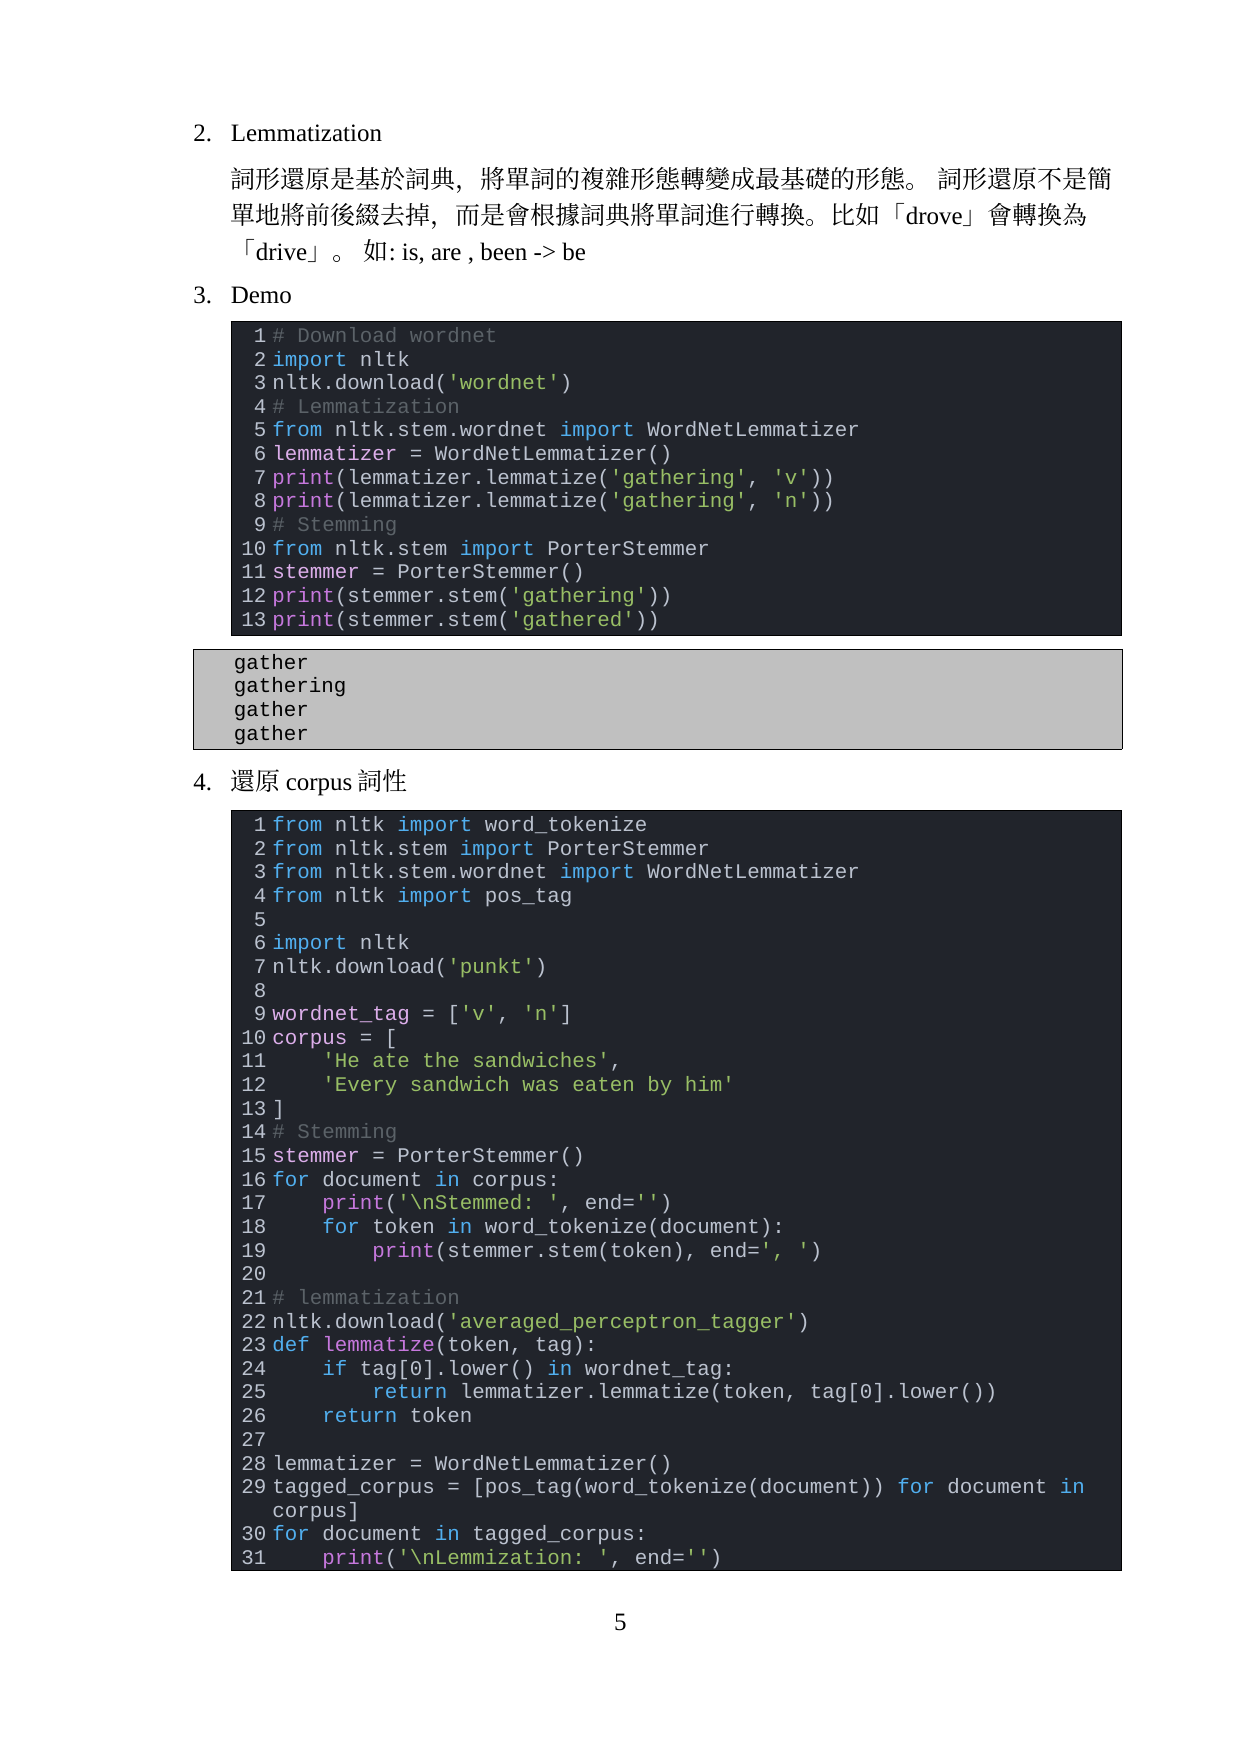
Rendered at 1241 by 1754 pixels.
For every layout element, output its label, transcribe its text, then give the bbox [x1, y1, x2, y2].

list nltk.download('punkt') [232, 952, 1121, 976]
list gather [194, 696, 1122, 719]
list Lemmatization [193, 118, 1122, 147]
list gather [194, 719, 1122, 749]
list # Stemming [232, 1117, 1121, 1141]
list print('\nStemmed: ', end='') [232, 1188, 1121, 1212]
list # Stemming [232, 510, 1121, 534]
list for document in corpus: [232, 1165, 1121, 1188]
list from nltk.stem import PorterStemmer [232, 834, 1121, 857]
list for document in tagged_corpus: [232, 1519, 1121, 1543]
list gather [194, 650, 1122, 672]
list print('\nLemmization: ', end='') [232, 1543, 1121, 1570]
list if tag[0].lower() in wordnet_tag: [232, 1354, 1121, 1378]
list print(lemmatizer.lemmatize('gathering', 'n')) [232, 486, 1121, 510]
list ] [232, 1094, 1121, 1117]
list print(stemmer.stem('gathered')) [232, 605, 1121, 635]
list def lemmatize(token, tag): [232, 1330, 1121, 1354]
list from nltk.stem.wordnet import WordNetLemmatizer [232, 857, 1121, 881]
list 'He ate the sandwiches', [232, 1047, 1121, 1070]
list from nltk.stem import PorterStemmer [232, 534, 1121, 557]
list lemmatizer = WordNetLemmatizer() [232, 439, 1121, 463]
list print(lemmatizer.lemmatize('gathering', 'v')) [232, 463, 1121, 486]
list import nltk [232, 928, 1121, 952]
list from nltk.stem.wordnet import WordNetLemmatizer [232, 416, 1121, 439]
list tagged_corpus = [pos_tag(word_tokenize(document)) for document in corpus] [232, 1472, 1121, 1519]
list from nltk import word_tokenize [232, 811, 1121, 834]
list stemmer = PorterStemmer() [232, 1141, 1121, 1165]
list return token [232, 1401, 1121, 1425]
list print(stemmer.stem(token), end=', ') [232, 1236, 1121, 1259]
list # lemmatization [232, 1283, 1121, 1307]
list corpus = [ [232, 1023, 1121, 1047]
list lemmatizer = WordNetLemmatizer() [232, 1448, 1121, 1472]
list for token in word_tokenize(document): [232, 1212, 1121, 1236]
list nltk.download('wordnet') [232, 368, 1121, 392]
list nltk.download('averaged_perceptron_tagger') [232, 1307, 1121, 1330]
list from nltk import pos_tag [232, 881, 1121, 905]
list print(stemmer.stem('gathering')) [232, 581, 1121, 605]
list 詞形還原是基於詞典，將單詞的複雜形態轉變成最基礎的形態。 詞形還原不是簡單地將前後綴去掉，而是會根據詞典將單詞進行轉換。比如「drove」會轉換為「drive」。 如: is, are , been -> be [193, 159, 1122, 267]
list gathering [194, 672, 1122, 696]
list 'Every sandwich was eaten by him' [232, 1070, 1121, 1094]
list wordnet_tag = ['v', 'n'] [232, 999, 1121, 1023]
list # Lemmatization [232, 392, 1121, 416]
list 還原corpus詞性 [193, 762, 1122, 798]
list # Download wordnet [232, 322, 1121, 344]
list stemmer = PorterStemmer() [232, 557, 1121, 581]
list import nltk [232, 344, 1121, 368]
list return lemmatizer.lemmatize(token, tag[0].lower()) [232, 1378, 1121, 1401]
list Demo [193, 280, 1122, 308]
